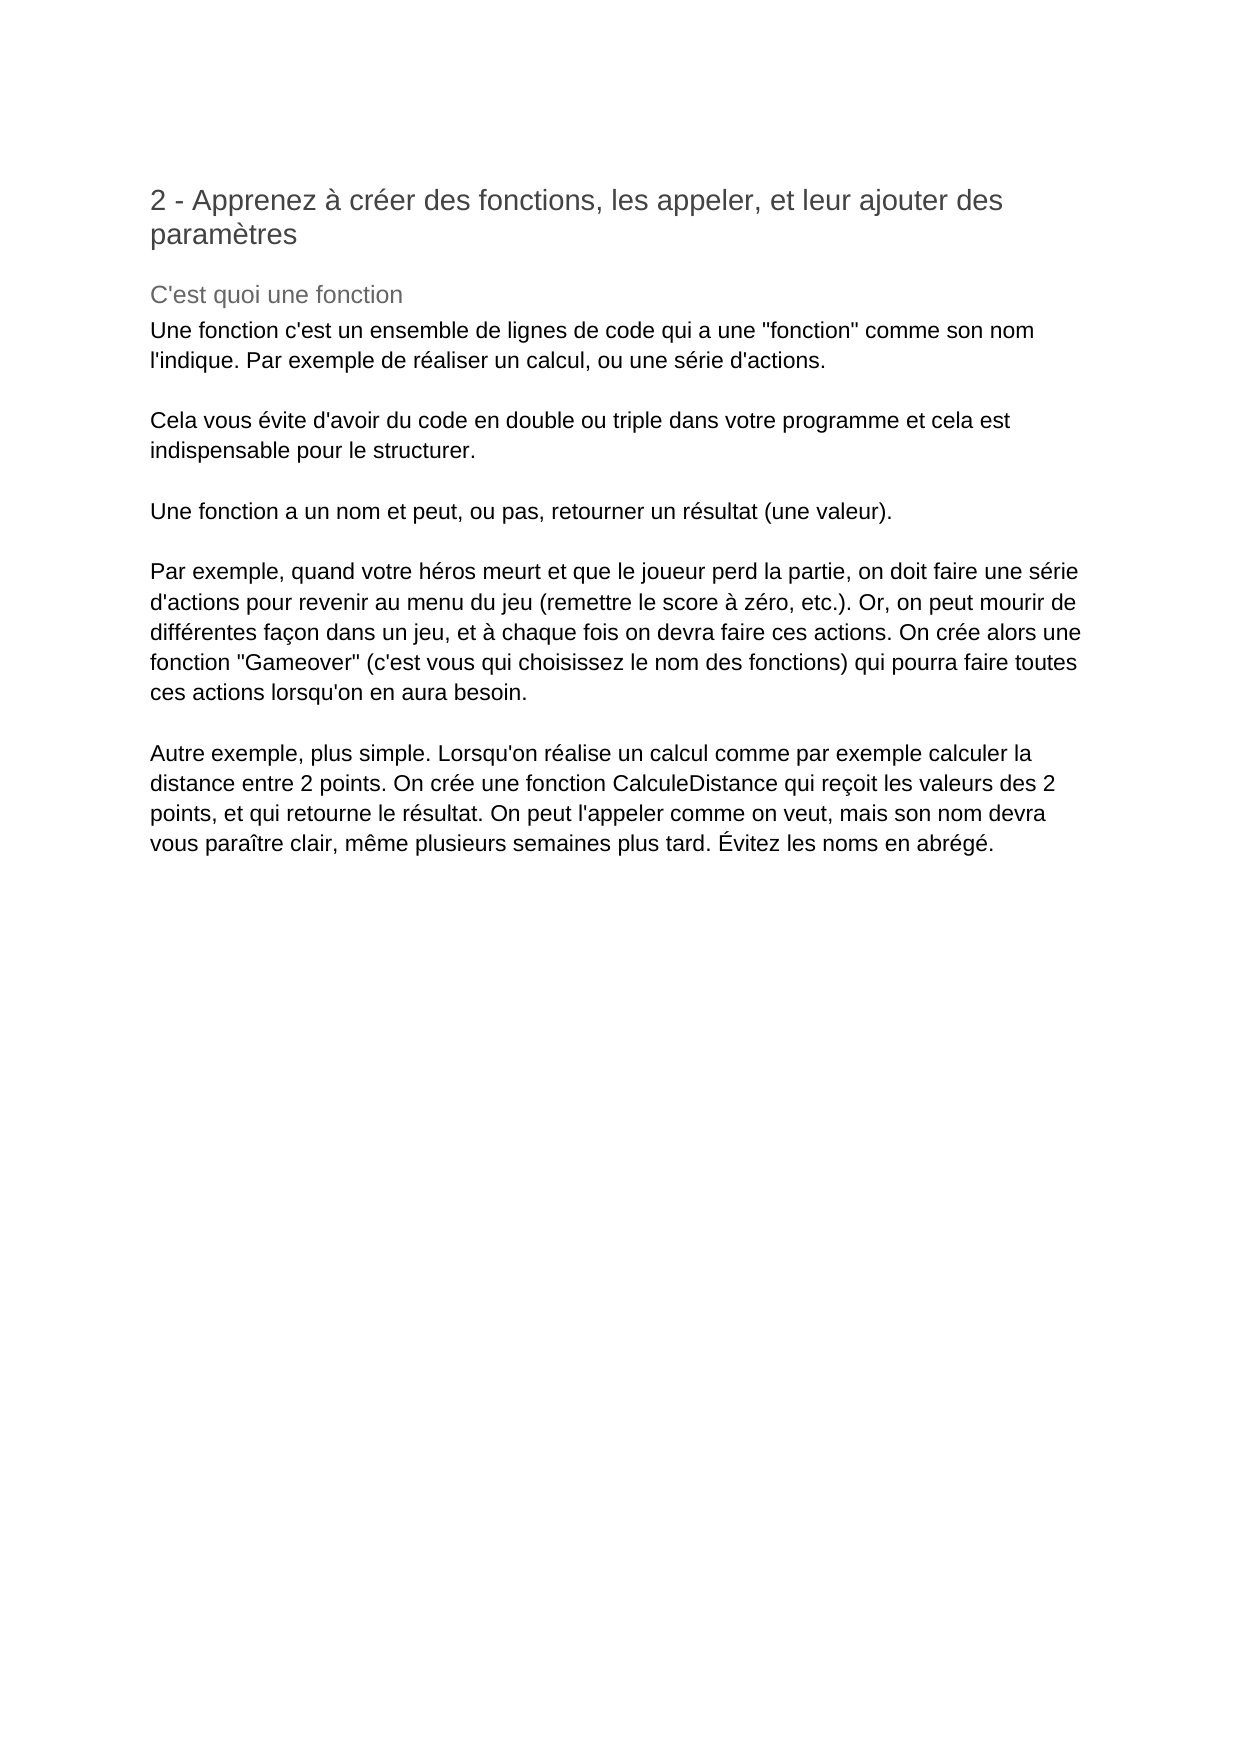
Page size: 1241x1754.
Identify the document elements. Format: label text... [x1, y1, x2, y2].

subtitle C'est quoi une fonction [150, 279, 1090, 308]
text Une fonction a un nom et peut, ou pas, retourner un résultat (une valeur). [150, 498, 1090, 524]
text Autre exemple, plus simple. Lorsqu'on réalise un calcul comme par exemple calculer la distance entre 2 points. On crée une fonction CalculeDistance qui reçoit les valeurs des 2 points, et qui retourne le résultat. On peut l'appeler comme on veut, mais son nom devra vous paraître clair, même plusieurs semaines plus tard. Évitez les noms en abrégé. [150, 739, 1090, 857]
subtitle 2 - Apprenez à créer des fonctions, les appeler, et leur ajouter des paramètres [150, 183, 1090, 250]
text Une fonction c'est un ensemble de lignes de code qui a une "fonction" comme son nom l'indique. Par exemple de réaliser un calcul, ou une série d'actions. [150, 317, 1090, 373]
text Par exemple, quand votre héros meurt et que le joueur perd la partie, on doit faire une série d'actions pour revenir au menu du jeu (remettre le score à zéro, etc.). Or, on peut mourir de différentes façon dans un jeu, et à chaque fois on devra faire ces actions. On crée alors une fonction "Gameover" (c'est vous qui choisissez le nom des fonctions) qui pourra faire toutes ces actions lorsqu'on en aura besoin. [150, 558, 1090, 706]
text Cela vous évite d'avoir du code en double ou triple dans votre programme et cela est indispensable pour le structurer. [150, 407, 1090, 464]
